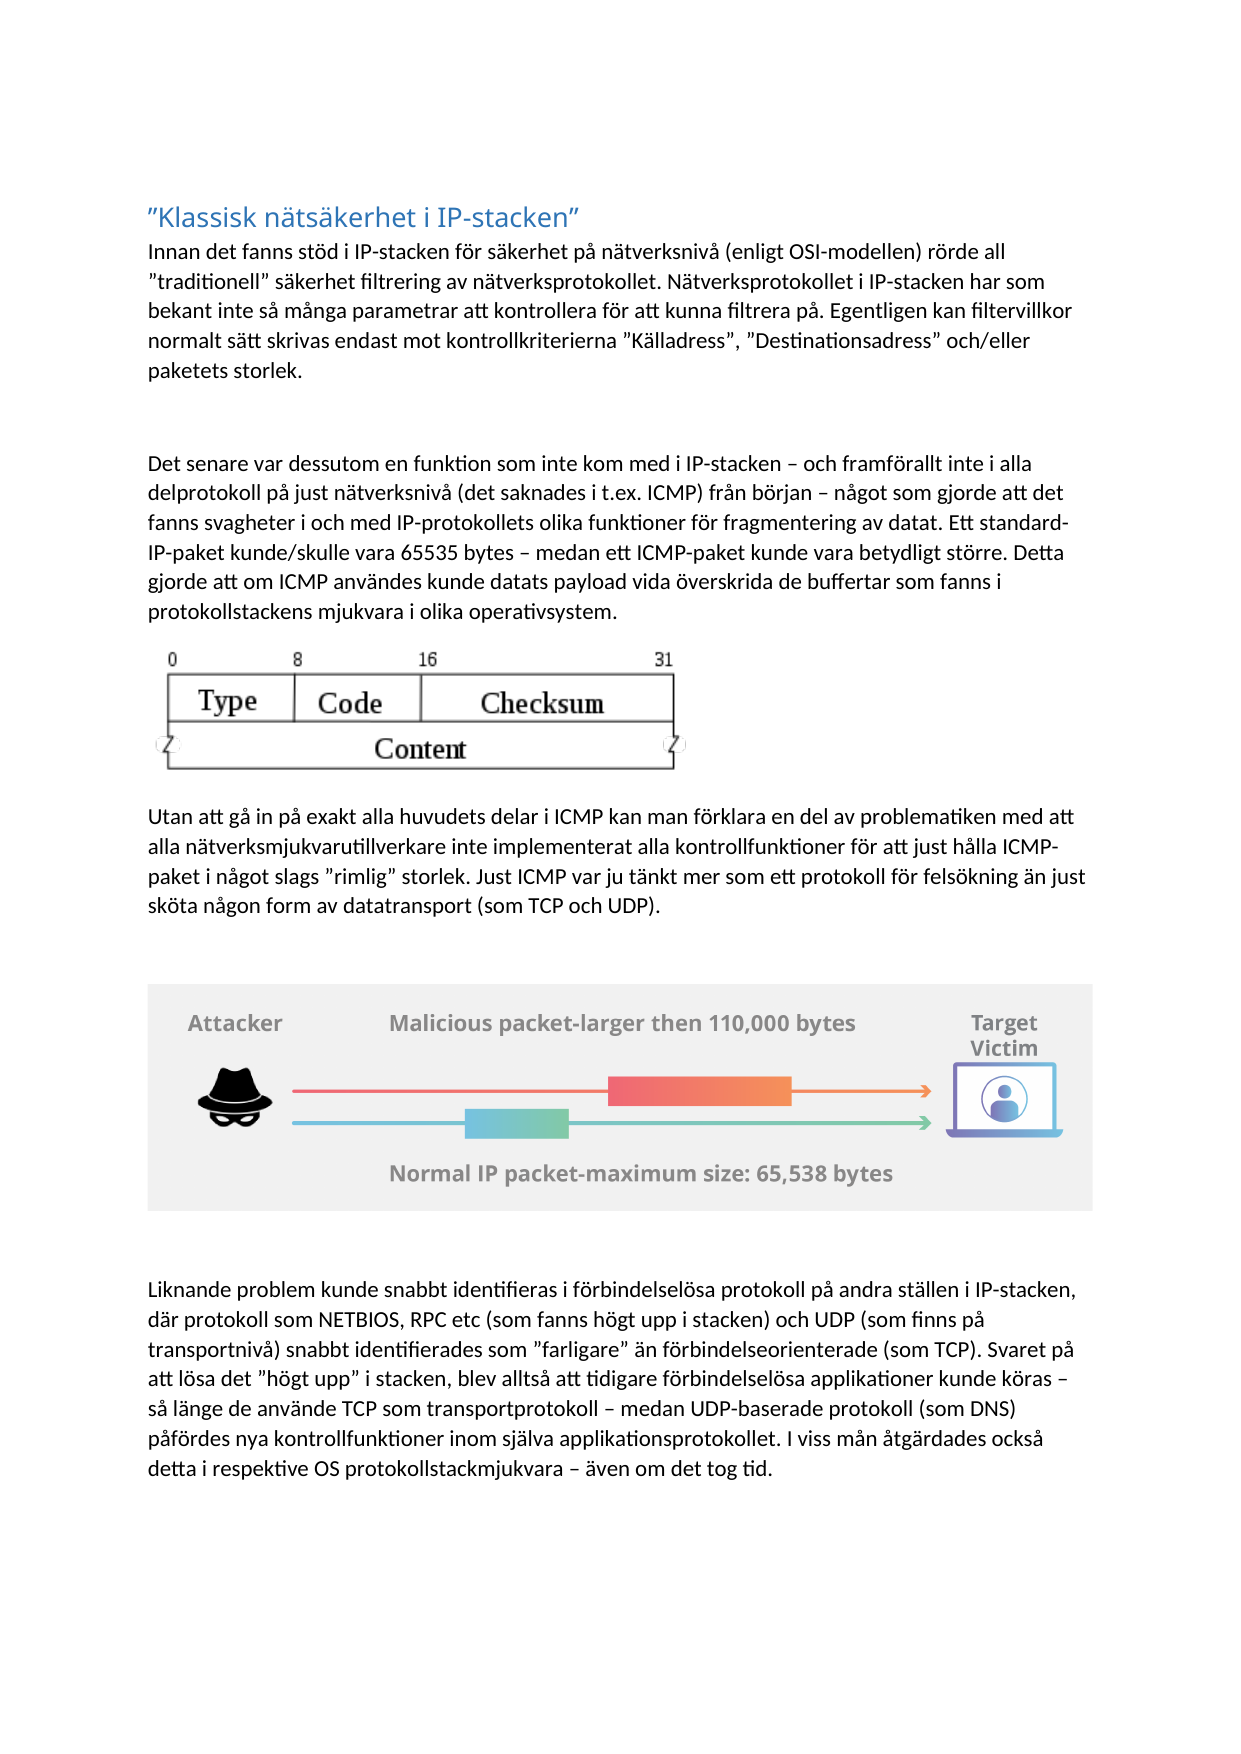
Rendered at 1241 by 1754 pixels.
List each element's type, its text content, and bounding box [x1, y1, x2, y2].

text Innan det fanns stöd i IP-stacken för säkerhet på nätverksnivå (enligt OSI-modellen) rörde all ”traditionell” säkerhet filtrering av nätverksprotokollet. Nätverksprotokollet i IP-stacken har som bekant inte så många parametrar att kontrollera för att kunna filtrera på. Egentligen kan filtervillkor normalt sätt skrivas endast mot kontrollkriterierna ”Källadress”, ”Destinationsadress” och/eller paketets storlek. [148, 237, 1093, 384]
text Utan att gå in på exakt alla huvudets delar i ICMP kan man förklara en del av problematiken med att alla nätverksmjukvarutillverkare inte implementerat alla kontrollfunktioner för att just hålla ICMP-paket i något slags ”rimlig” storlek. Just ICMP var ju tänkt mer som ett protokoll för felsökning än just sköta någon form av datatransport (som TCP och UDP). [148, 802, 1093, 919]
subtitle ”Klassisk nätsäkerhet i IP-stacken” [148, 198, 1093, 235]
text Liknande problem kunde snabbt identifieras i förbindelselösa protokoll på andra ställen i IP-stacken, där protokoll som NETBIOS, RPC etc (som fanns högt upp i stacken) och UDP (som finns på transportnivå) snabbt identifierades som ”farligare” än förbindelseorienterade (som TCP). Svaret på att lösa det ”högt upp” i stacken, blev alltså att tidigare förbindelselösa applikationer kunde köras – så länge de använde TCP som transportprotokoll – medan UDP-baserade protokoll (som DNS) påfördes nya kontrollfunktioner inom själva applikationsprotokollet. I viss mån åtgärdades också detta i respektive OS protokollstackmjukvara – även om det tog tid. [148, 1276, 1093, 1482]
text Det senare var dessutom en funktion som inte kom med i IP-stacken – och framförallt inte i alla delprotokoll på just nätverksnivå (det saknades i t.ex. ICMP) från början – något som gjorde att det fanns svagheter i och med IP-protokollets olika funktioner för fragmentering av datat. Ett standard-IP-paket kunde/skulle vara 65535 bytes – medan ett ICMP-paket kunde vara betydligt större. Detta gjorde att om ICMP användes kunde datats payload vida överskrida de buffertar som fanns i protokollstackens mjukvara i olika operativsystem. [148, 449, 1093, 625]
